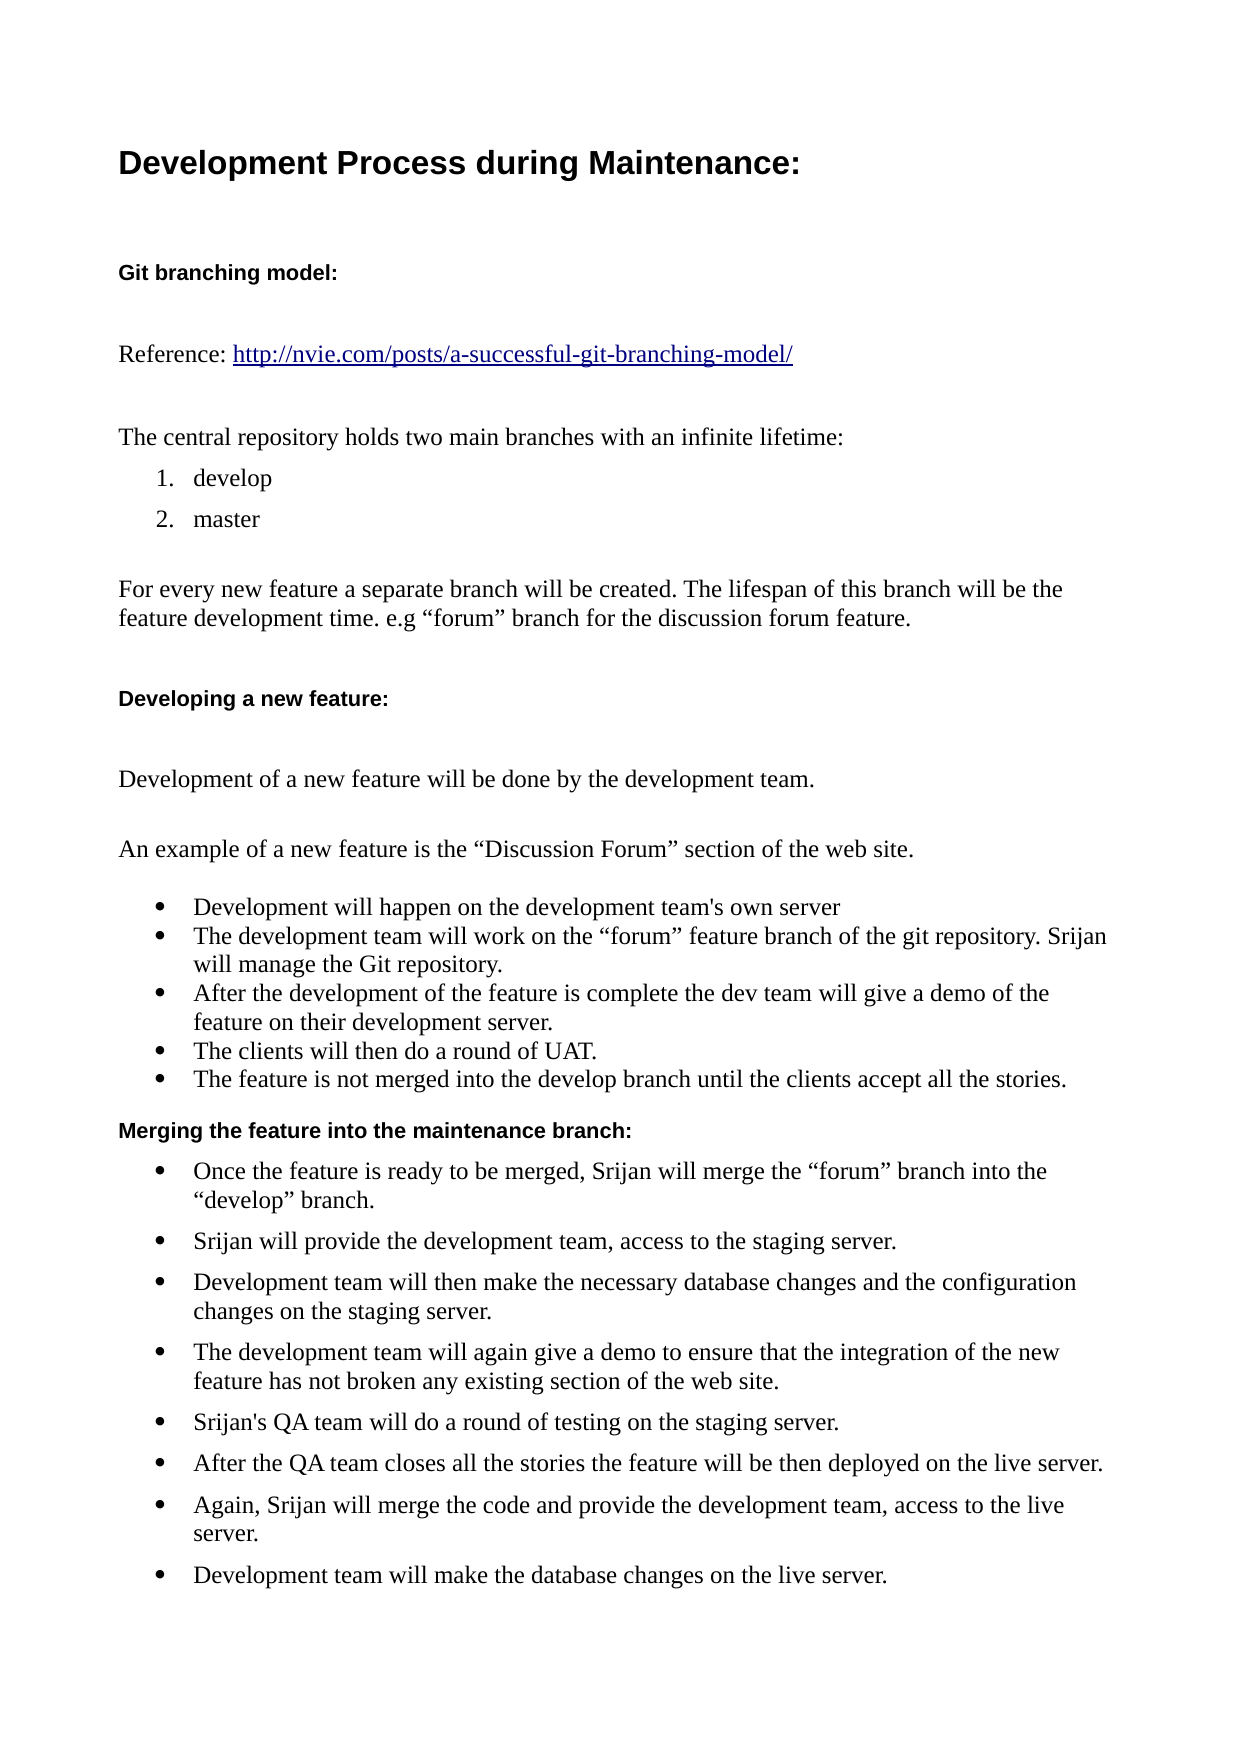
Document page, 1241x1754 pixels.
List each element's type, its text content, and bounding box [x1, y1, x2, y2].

list The development team will work on the “forum” feature branch of the git repository. Srijan will manage the Git repository. [156, 921, 1122, 978]
text For every new feature a separate branch will be created. The lifespan of this branch will be the feature development time. e.g “forum” branch for the discussion forum feature. [118, 574, 1122, 632]
subtitle Development Process during Maintenance: [118, 143, 1122, 182]
list Development will happen on the development team's own server [156, 892, 1122, 921]
list master [156, 504, 1122, 533]
list After the development of the feature is complete the dev team will give a demo of the feature on their development server. [156, 978, 1122, 1036]
list develop [156, 463, 1122, 492]
list Again, Srijan will merge the code and provide the development team, access to the live server. [156, 1490, 1122, 1547]
text The central repository holds two main branches with an infinite lifetime: [118, 422, 1122, 451]
list Srijan will provide the development team, access to the staging server. [156, 1226, 1122, 1255]
list Development team will then make the necessary database changes and the configuration changes on the staging server. [156, 1267, 1122, 1325]
list Once the feature is ready to be merged, Srijan will merge the “forum” branch into the “develop” branch. [156, 1156, 1122, 1213]
text An example of a new feature is the “Discussion Forum” section of the web site. [118, 834, 1122, 863]
subtitle Developing a new feature: [118, 686, 1122, 711]
list The clients will then do a round of UAT. [156, 1036, 1122, 1064]
list The development team will again give a demo to ensure that the integration of the new feature has not broken any existing section of the web site. [156, 1337, 1122, 1395]
list After the QA team closes all the stories the feature will be then deployed on the live server. [156, 1448, 1122, 1477]
list Srijan's QA team will do a round of testing on the staging server. [156, 1407, 1122, 1436]
text Reference: http://nvie.com/posts/a-successful-git-branching-model/ [118, 339, 1122, 368]
subtitle Git branching model: [118, 260, 1122, 286]
list The feature is not merged into the develop branch until the clients accept all the stories. [156, 1064, 1122, 1093]
text Development of a new feature will be done by the development team. [118, 764, 1122, 793]
subtitle Merging the feature into the maintenance branch: [118, 1118, 1122, 1143]
list Development team will make the database changes on the live server. [156, 1560, 1122, 1588]
